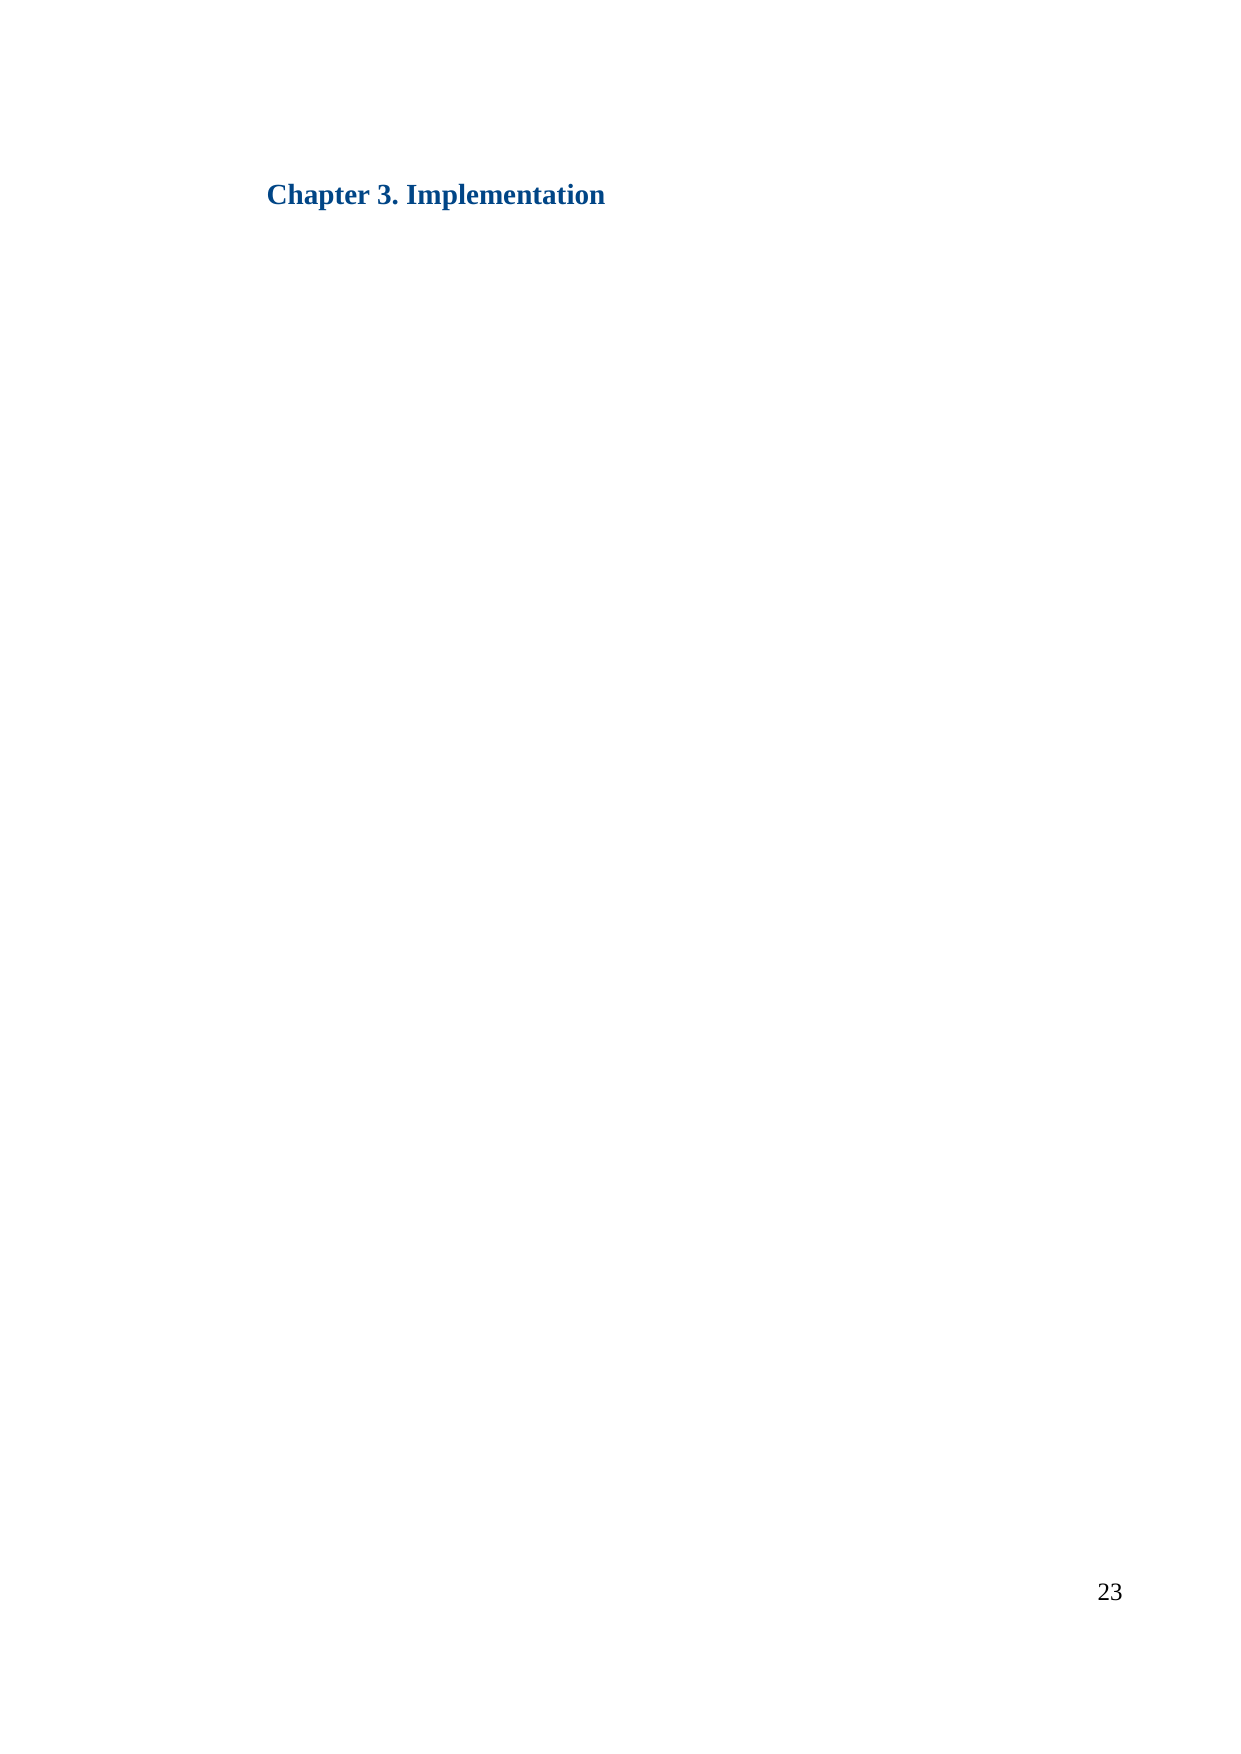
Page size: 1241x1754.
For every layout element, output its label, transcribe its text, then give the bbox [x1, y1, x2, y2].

subtitle Chapter 3. Implementation [221, 177, 1122, 211]
